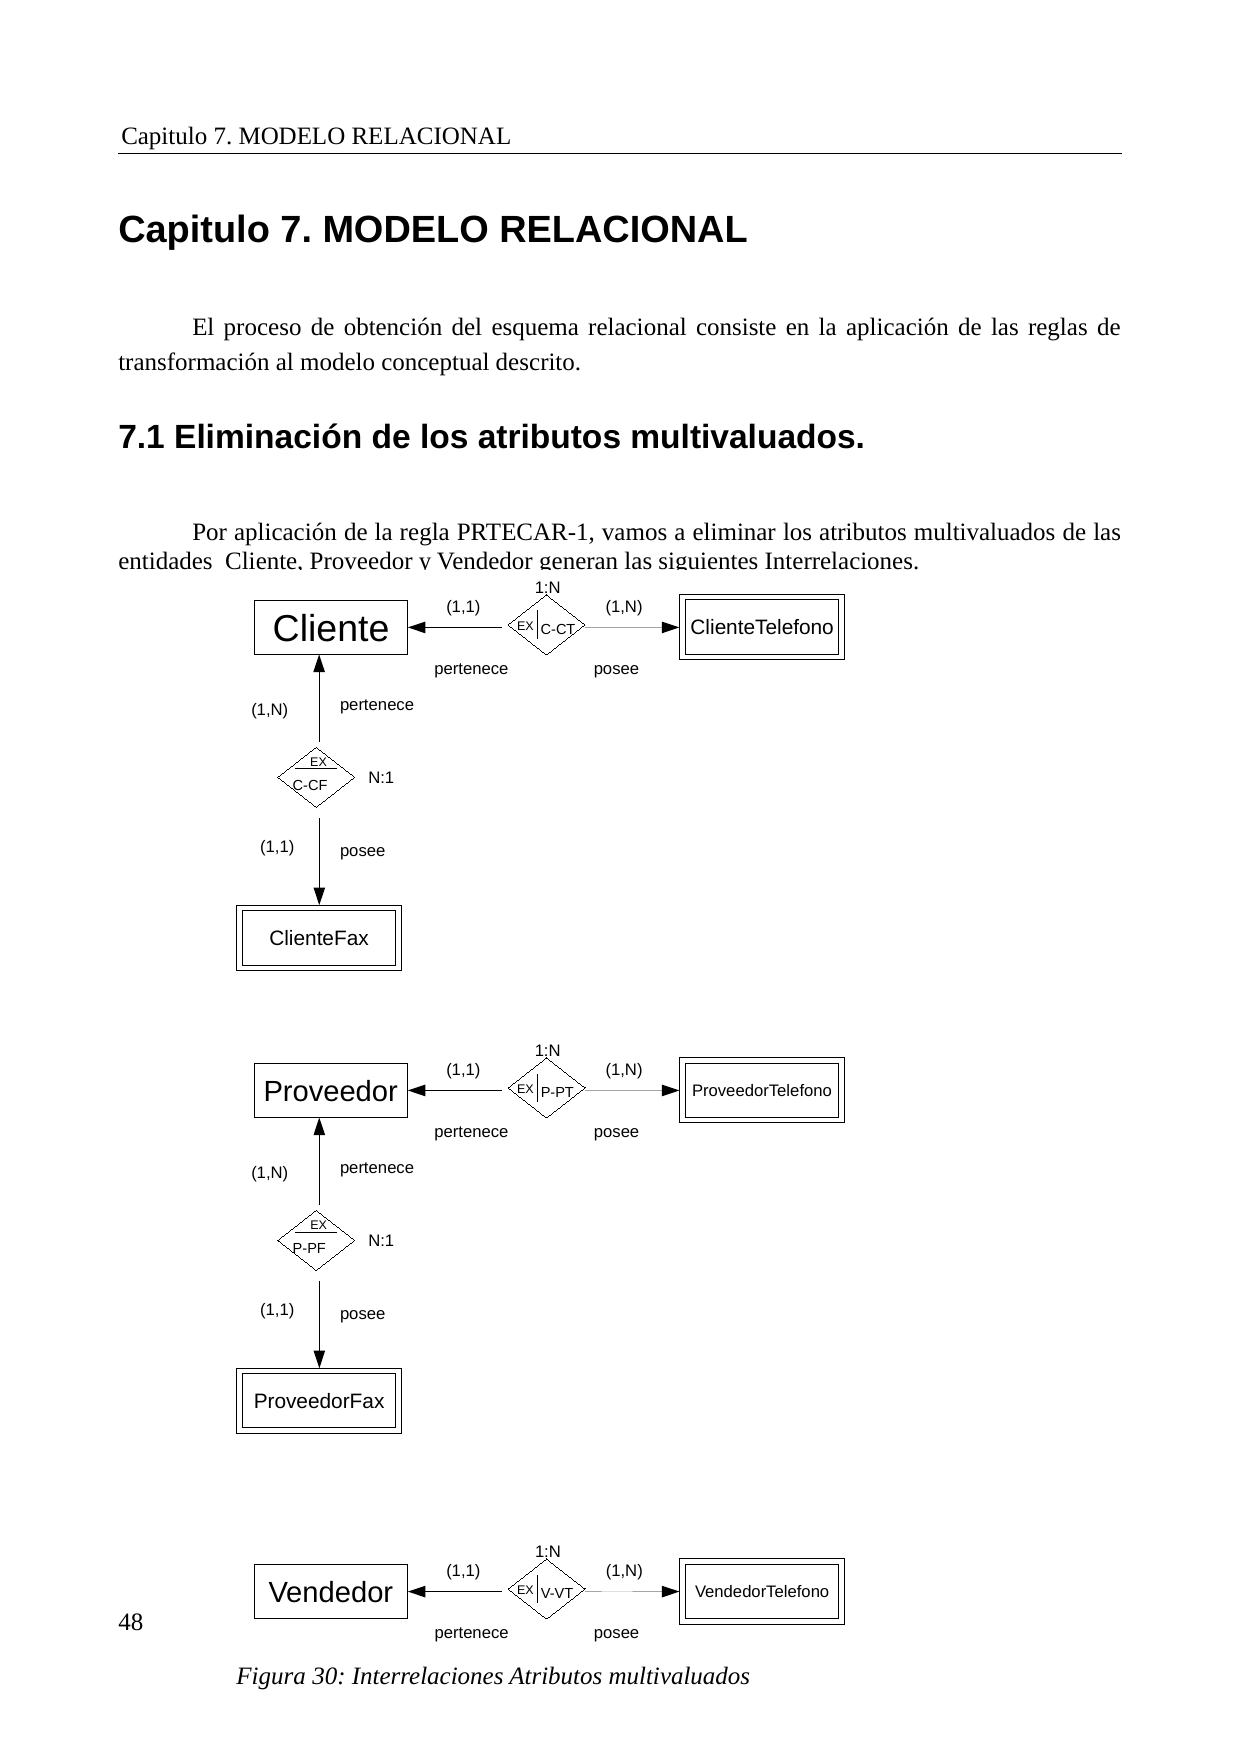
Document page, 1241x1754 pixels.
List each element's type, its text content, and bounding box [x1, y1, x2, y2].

text El proceso de obtención del esquema relacional consiste en la aplicación de las reglas de transformación al modelo conceptual descrito. [118, 312, 1122, 376]
subtitle Capitulo 7. MODELO RELACIONAL [118, 207, 1122, 251]
text Figura 30: Interrelaciones Atributos multivaluados [236, 582, 845, 1689]
text Por aplicación de la regla PRTECAR-1, vamos a eliminar los atributos multivaluados de las entidades Cliente, Proveedor y Vendedor generan las siguientes Interrelaciones. [118, 517, 1122, 574]
subtitle 7.1 Eliminación de los atributos multivaluados. [118, 417, 1122, 456]
